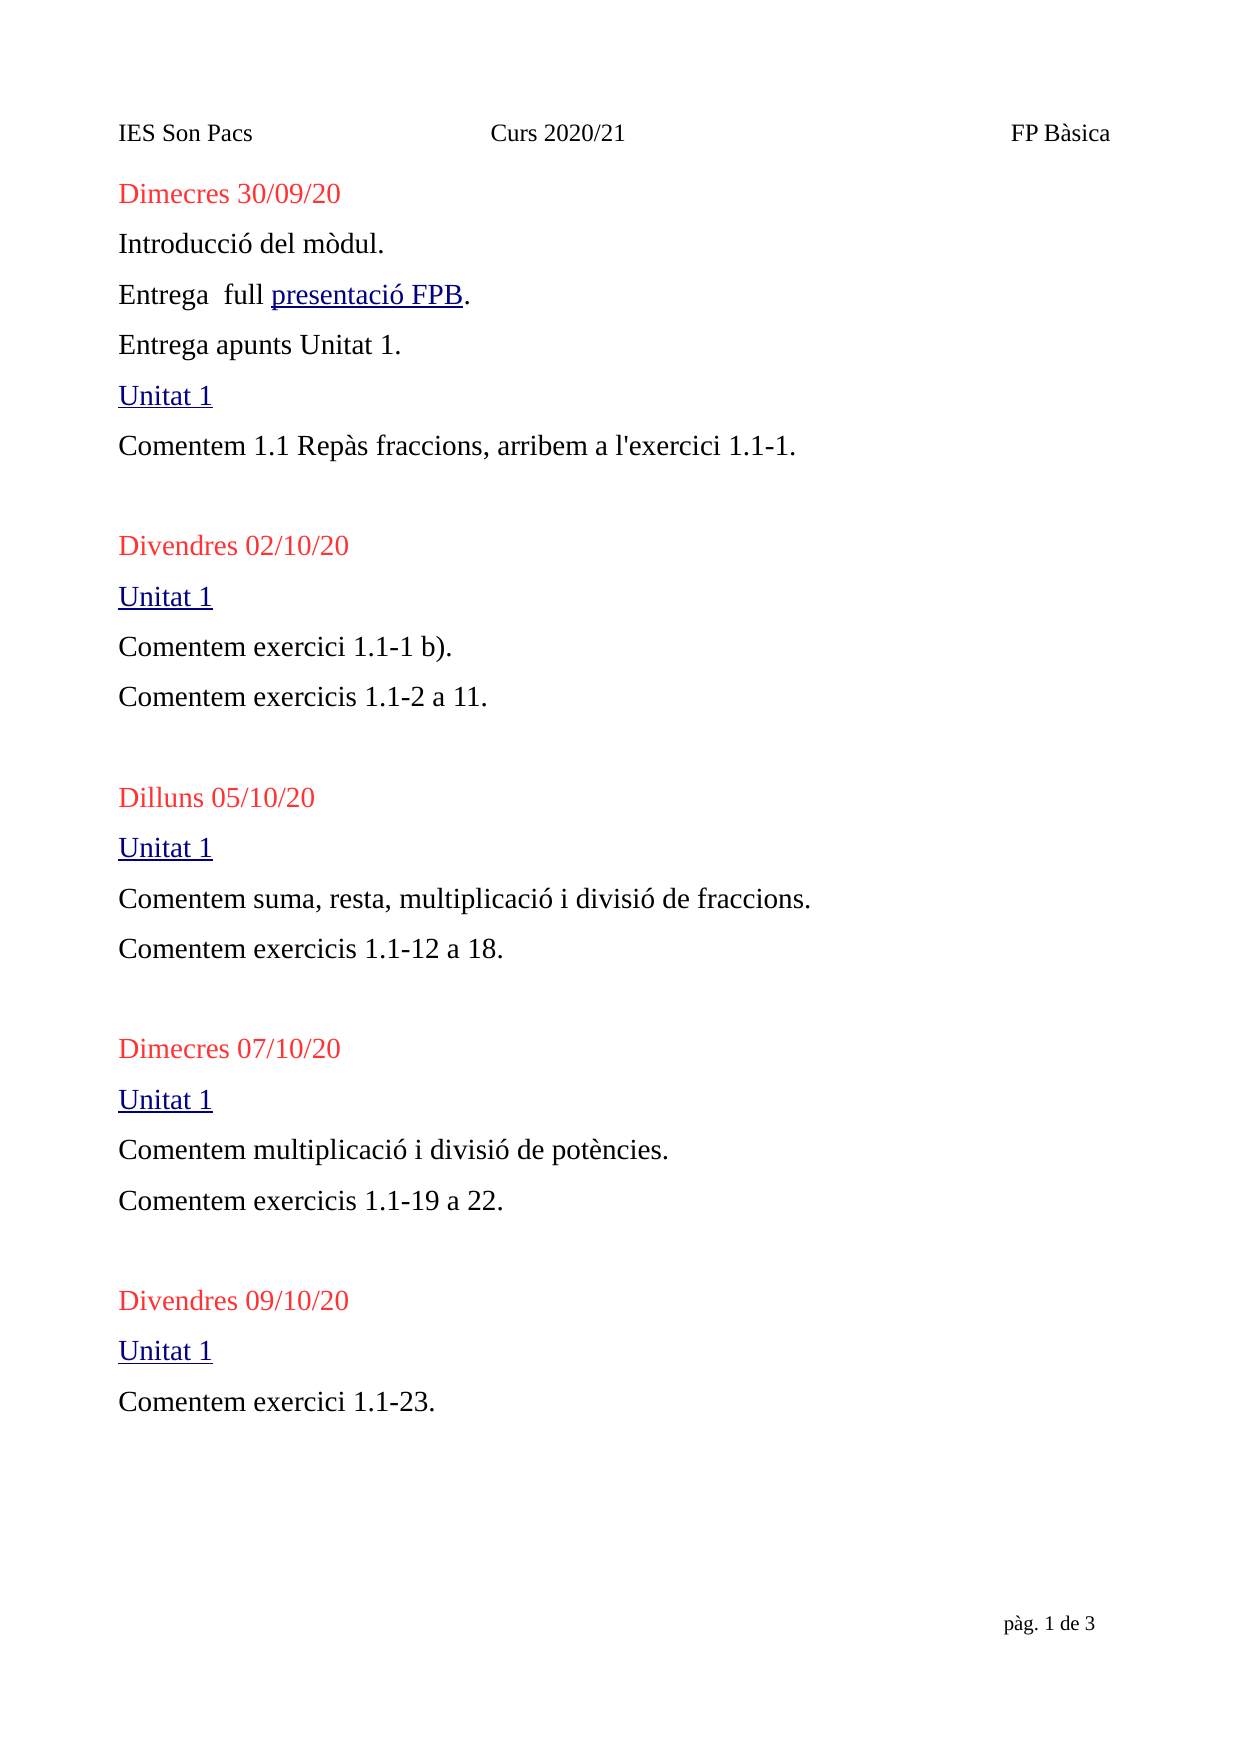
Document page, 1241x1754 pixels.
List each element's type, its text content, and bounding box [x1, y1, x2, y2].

text Unitat 1 [118, 830, 1122, 864]
text Comentem exercicis 1.1-12 a 18. [118, 931, 1122, 964]
text Unitat 1 [118, 1333, 1122, 1367]
text Unitat 1 [118, 579, 1122, 612]
text Comentem multiplicació i divisió de potències. [118, 1132, 1122, 1166]
text Comentem suma, resta, multiplicació i divisió de fraccions. [118, 881, 1122, 914]
text Dilluns 05/10/20 [118, 780, 1122, 814]
text Comentem 1.1 Repàs fraccions, arribem a l'exercici 1.1-1. [118, 428, 1122, 461]
text Entrega apunts Unitat 1. [118, 327, 1122, 361]
text Comentem exercici 1.1-1 b). [118, 629, 1122, 663]
text Comentem exercici 1.1-23. [118, 1384, 1122, 1417]
text Comentem exercicis 1.1-19 a 22. [118, 1183, 1122, 1216]
text Dimecres 30/09/20 [118, 176, 1122, 210]
text Comentem exercicis 1.1-2 a 11. [118, 679, 1122, 713]
text Unitat 1 [118, 1082, 1122, 1116]
text Dimecres 07/10/20 [118, 1032, 1122, 1065]
text Entrega full presentació FPB. [118, 277, 1122, 311]
text Divendres 09/10/20 [118, 1283, 1122, 1317]
text Introducció del mòdul. [118, 227, 1122, 260]
text Divendres 02/10/20 [118, 528, 1122, 562]
text Unitat 1 [118, 378, 1122, 411]
